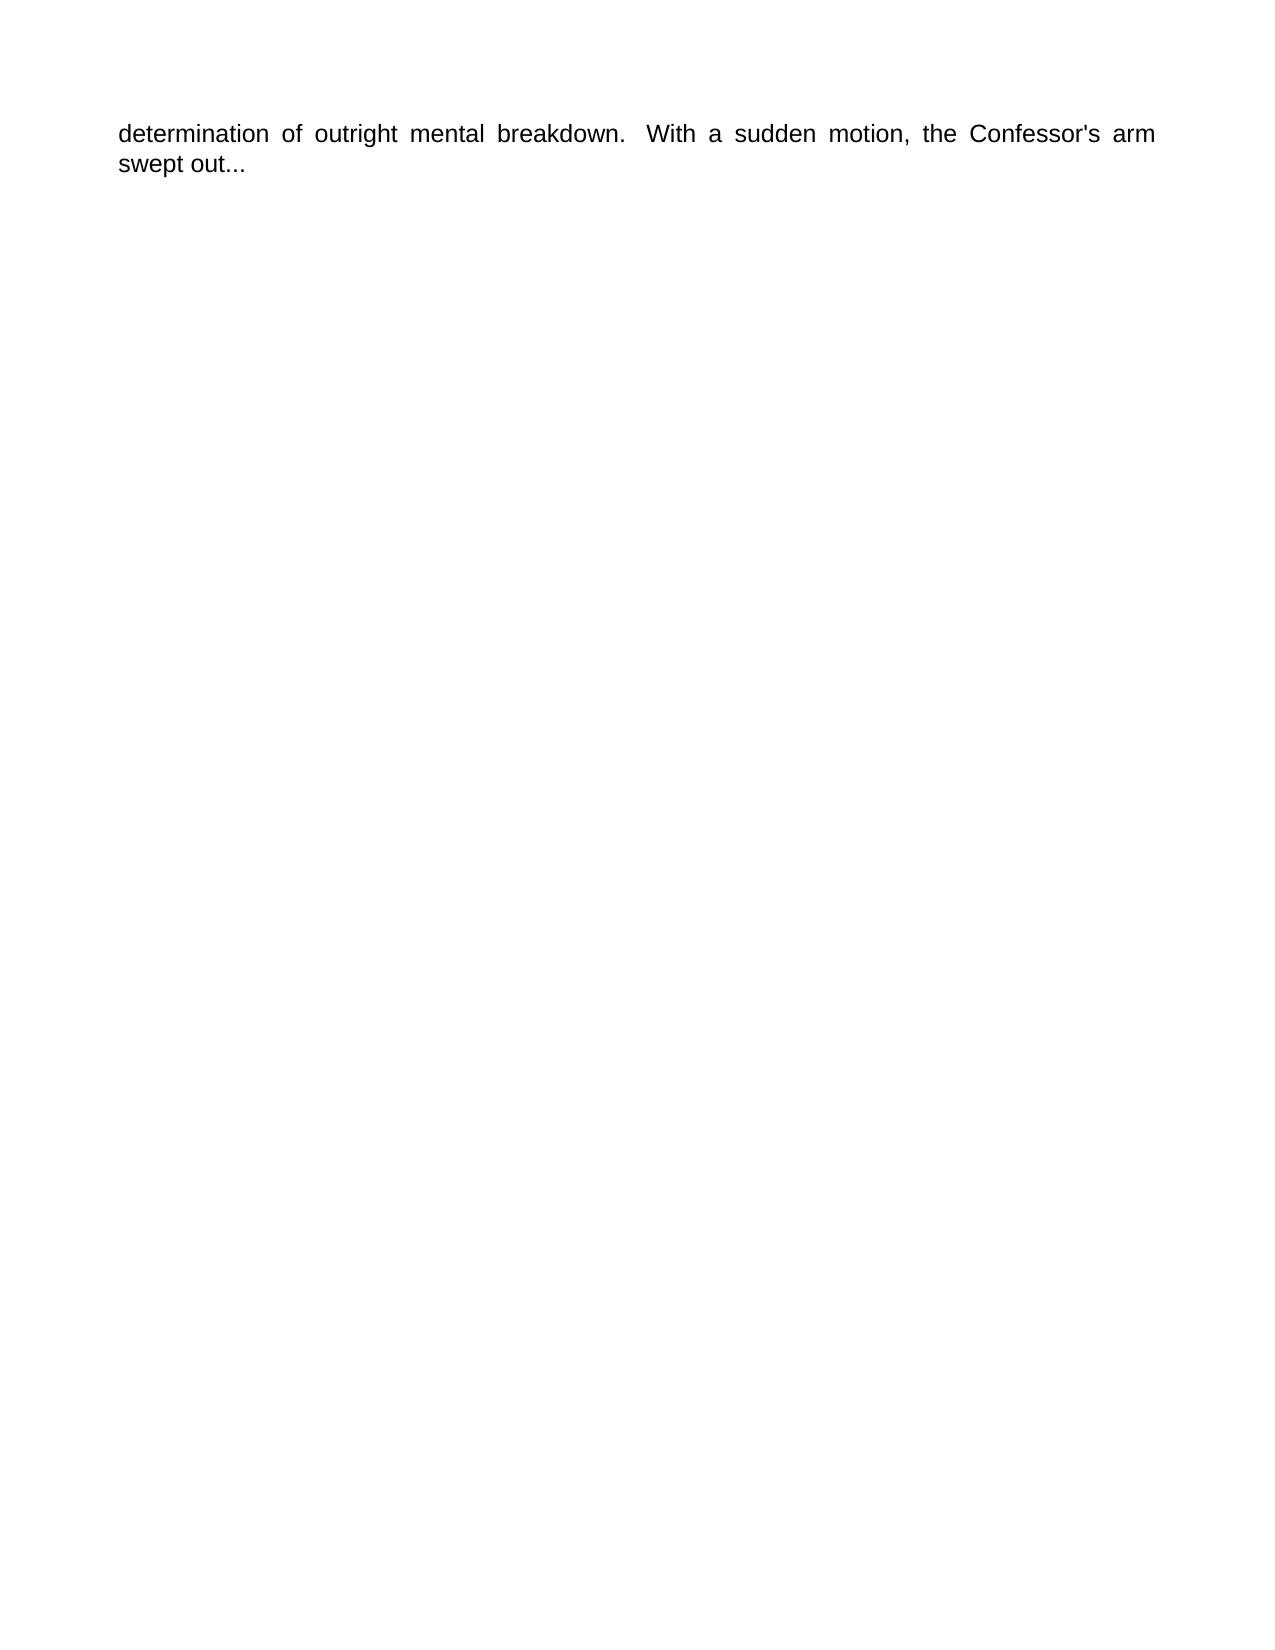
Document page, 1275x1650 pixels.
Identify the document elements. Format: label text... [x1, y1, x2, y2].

text determination of outright mental breakdown. With a sudden motion, the Confessor's arm swept out... [118, 118, 1157, 177]
